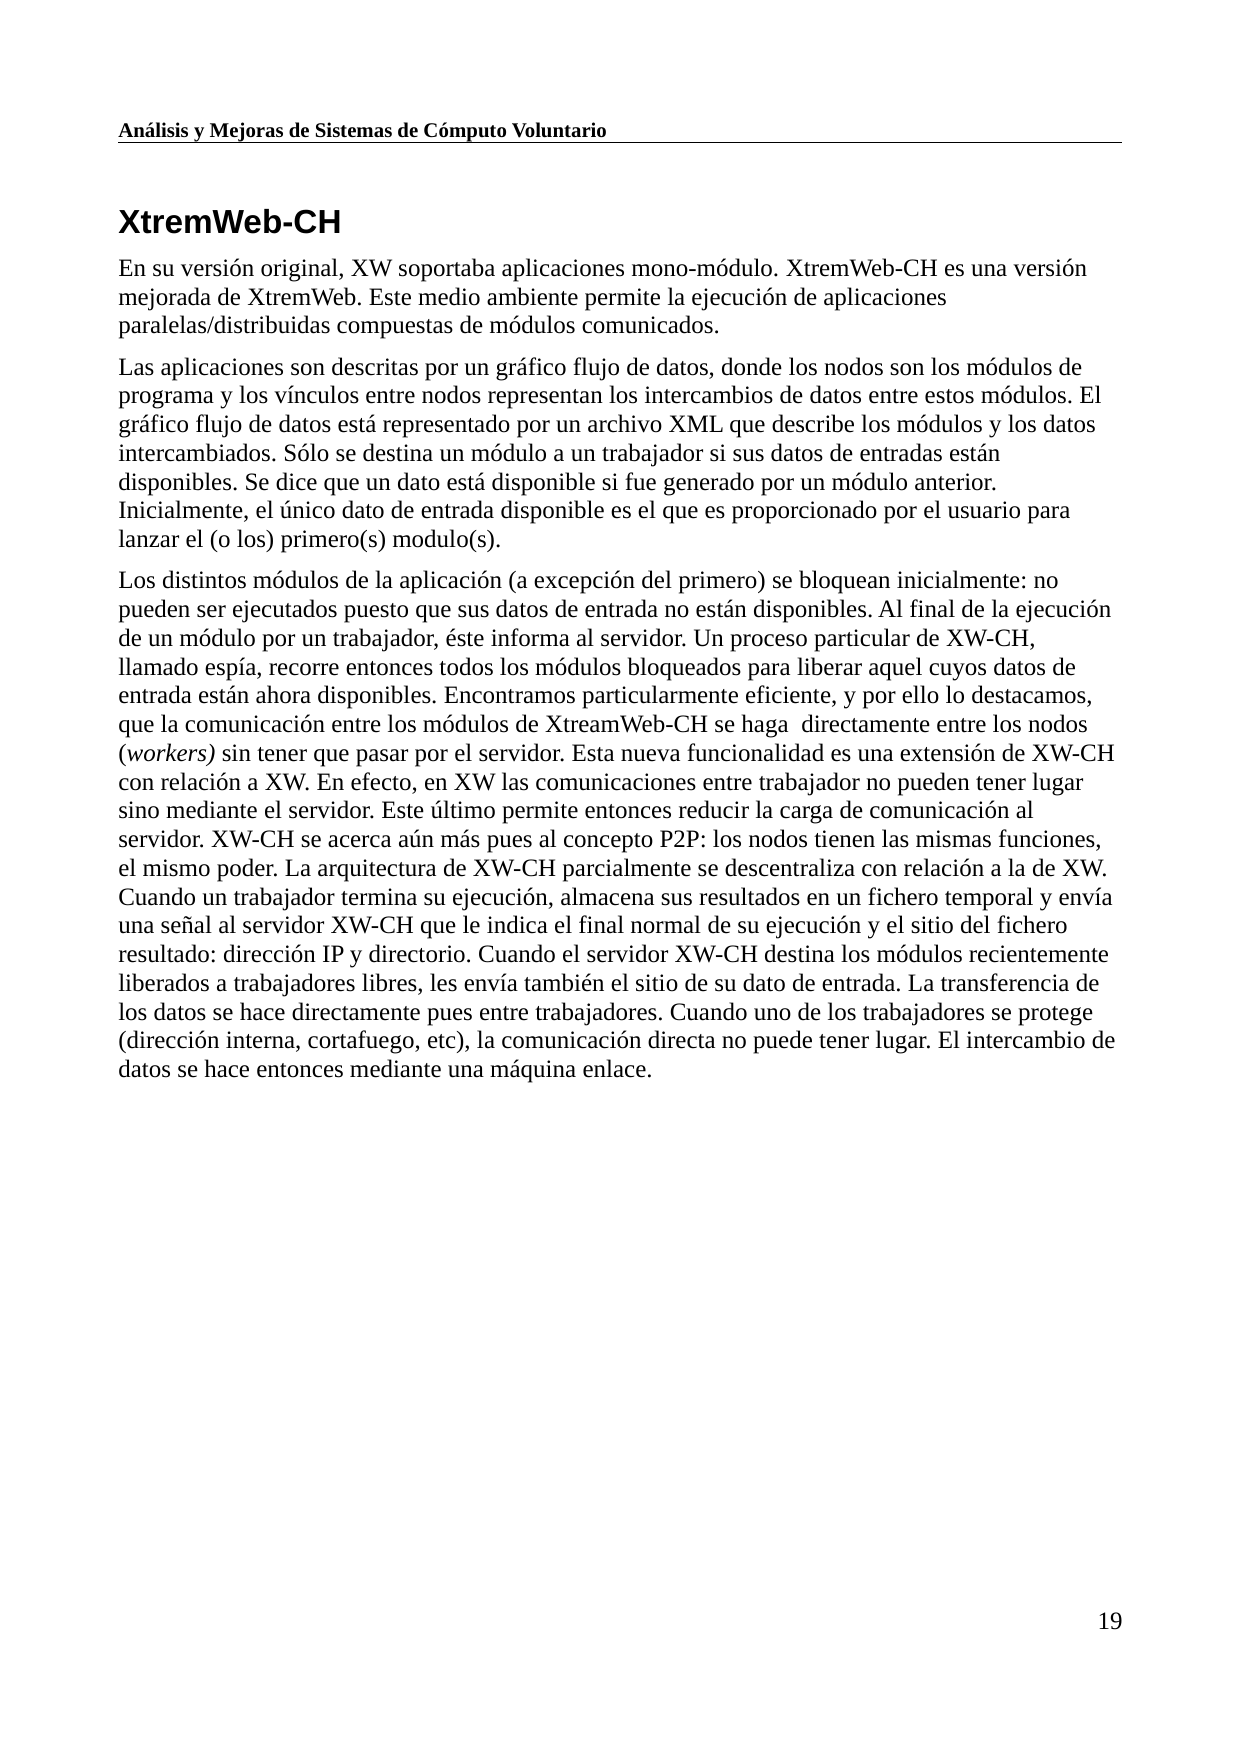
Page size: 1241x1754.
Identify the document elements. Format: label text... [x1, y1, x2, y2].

text En su versión original, XW soportaba aplicaciones mono-módulo. XtremWeb-CH es una versión mejorada de XtremWeb. Este medio ambiente permite la ejecución de aplicaciones paralelas/distribuidas compuestas de módulos comunicados. [118, 253, 1122, 339]
text Las aplicaciones son descritas por un gráfico flujo de datos, donde los nodos son los módulos de programa y los vínculos entre nodos representan los intercambios de datos entre estos módulos. El gráfico flujo de datos está representado por un archivo XML que describe los módulos y los datos intercambiados. Sólo se destina un módulo a un trabajador si sus datos de entradas están disponibles. Se dice que un dato está disponible si fue generado por un módulo anterior. Inicialmente, el único dato de entrada disponible es el que es proporcionado por el usuario para lanzar el (o los) primero(s) modulo(s). [118, 352, 1122, 553]
text Los distintos módulos de la aplicación (a excepción del primero) se bloquean inicialmente: no pueden ser ejecutados puesto que sus datos de entrada no están disponibles. Al final de la ejecución de un módulo por un trabajador, éste informa al servidor. Un proceso particular de XW-CH, llamado espía, recorre entonces todos los módulos bloqueados para liberar aquel cuyos datos de entrada están ahora disponibles. Encontramos particularmente eficiente, y por ello lo destacamos, que la comunicación entre los módulos de XtreamWeb-CH se haga directamente entre los nodos (workers) sin tener que pasar por el servidor. Esta nueva funcionalidad es una extensión de XW-CH con relación a XW. En efecto, en XW las comunicaciones entre trabajador no pueden tener lugar sino mediante el servidor. Este último permite entonces reducir la carga de comunicación al servidor. XW-CH se acerca aún más pues al concepto P2P: los nodos tienen las mismas funciones, el mismo poder. La arquitectura de XW-CH parcialmente se descentraliza con relación a la de XW. Cuando un trabajador termina su ejecución, almacena sus resultados en un fichero temporal y envía una señal al servidor XW-CH que le indica el final normal de su ejecución y el sitio del fichero resultado: dirección IP y directorio. Cuando el servidor XW-CH destina los módulos recientemente liberados a trabajadores libres, les envía también el sitio de su dato de entrada. La transferencia de los datos se hace directamente pues entre trabajadores. Cuando uno de los trabajadores se protege (dirección interna, cortafuego, etc), la comunicación directa no puede tener lugar. El intercambio de datos se hace entonces mediante una máquina enlace. [118, 566, 1122, 1083]
subtitle XtremWeb-CH [118, 202, 1122, 241]
